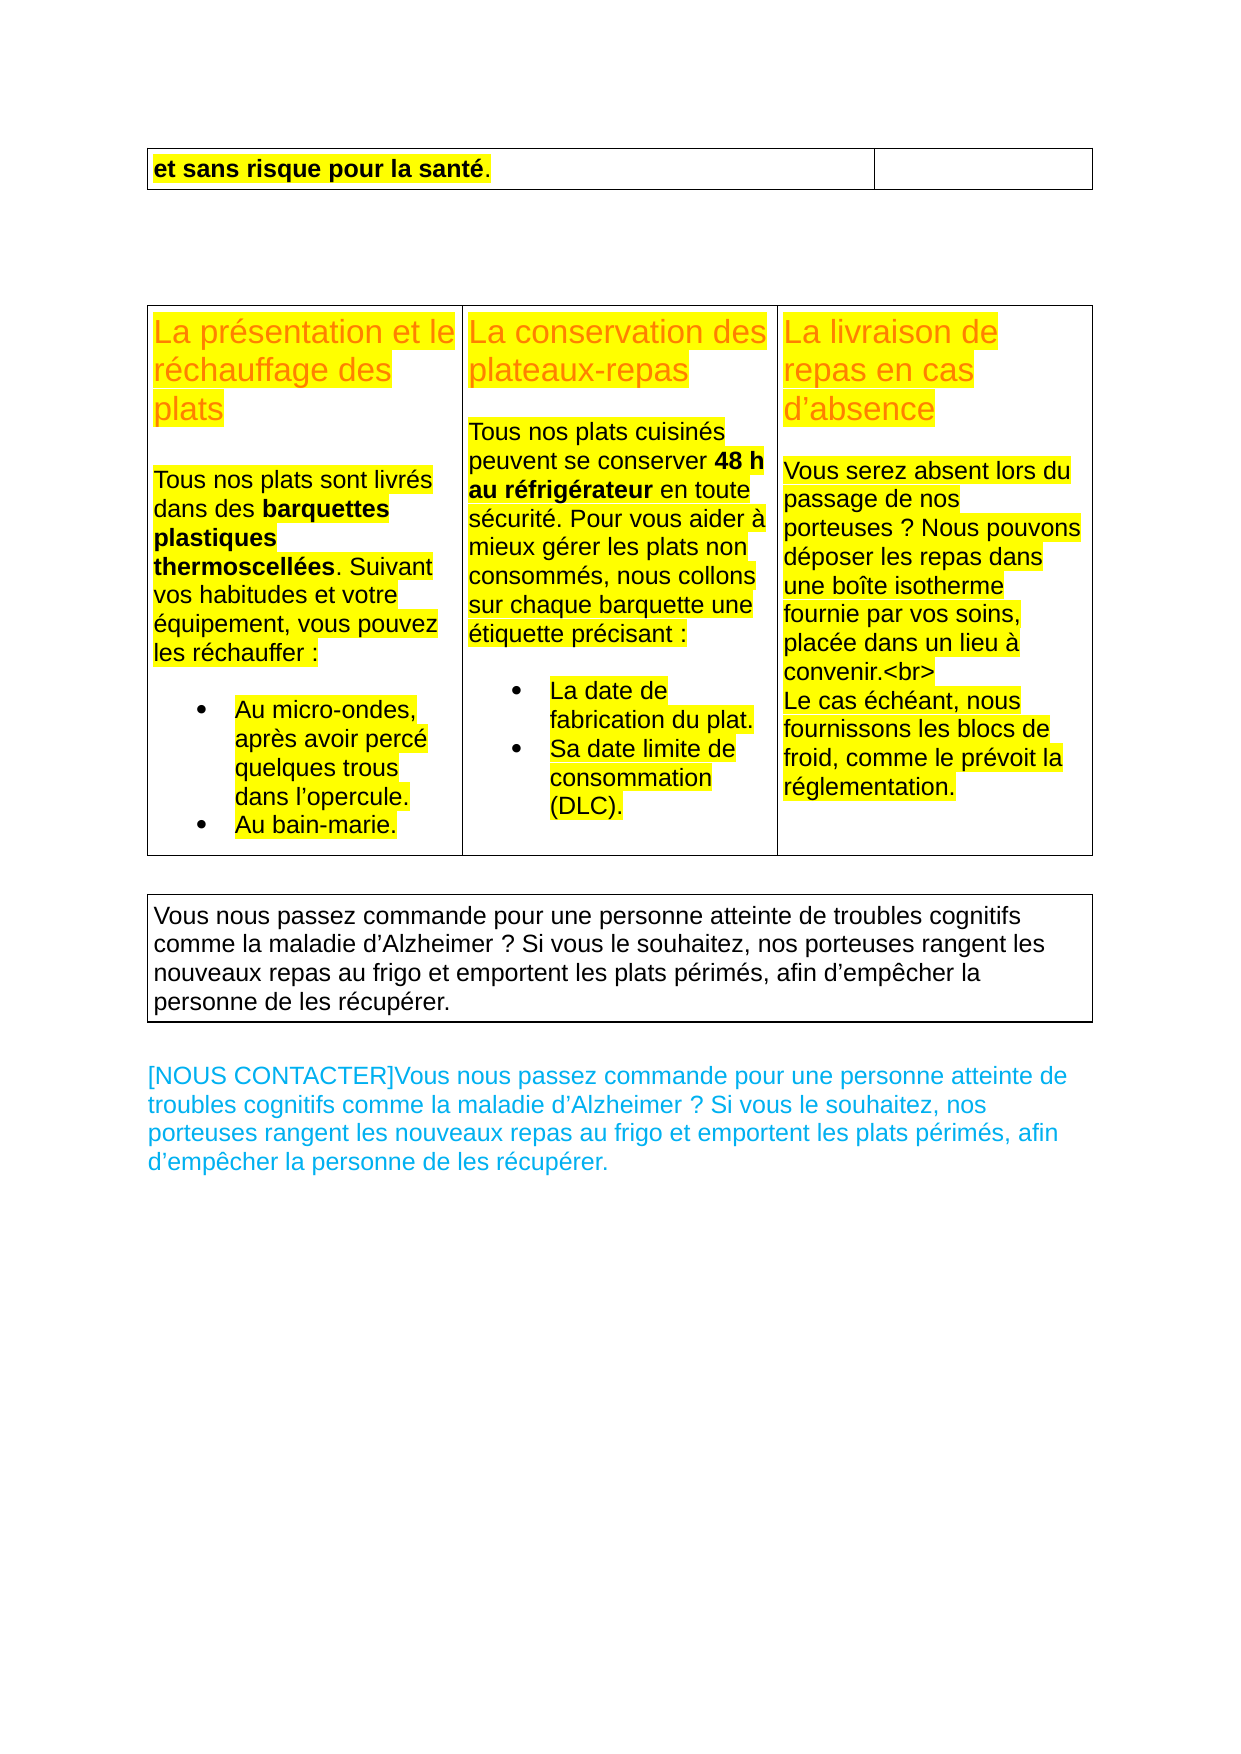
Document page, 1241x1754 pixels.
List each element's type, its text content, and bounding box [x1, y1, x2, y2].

table_header La livraison de repas en cas d’absence Vous serez absent lors du passage de nos porteuses ? Nous pouvons déposer les repas dans une boîte isotherme fournie par vos soins, placée dans un lieu à convenir.<br> Le cas échéant, nous fournissons les blocs de froid, comme le prévoit la réglementation. [778, 306, 1092, 854]
table_header [875, 149, 1092, 189]
table_header La présentation et le réchauffage des plats Tous nos plats sont livrés dans des barquettes plastiques thermoscellées. Suivant vos habitudes et votre équipement, vous pouvez les réchauffer : Au micro-ondes, après avoir percé quelques trous dans l’opercule. Au bain-marie. [148, 306, 462, 854]
text [NOUS CONTACTER]Vous nous passez commande pour une personne atteinte de troubles cognitifs comme la maladie d’Alzheimer ? Si vous le souhaitez, nos porteuses rangent les nouveaux repas au frigo et emportent les plats périmés, afin d’empêcher la personne de les récupérer. [148, 1061, 1093, 1176]
table_header et sans risque pour la santé. [148, 149, 874, 189]
table_header La conservation des plateaux-repas Tous nos plats cuisinés peuvent se conserver 48 h au réfrigérateur en toute sécurité. Pour vous aider à mieux gérer les plats non consommés, nous collons sur chaque barquette une étiquette précisant : La date de fabrication du plat. Sa date limite de consommation (DLC). [463, 306, 777, 854]
table_header Vous nous passez commande pour une personne atteinte de troubles cognitifs comme la maladie d’Alzheimer ? Si vous le souhaitez, nos porteuses rangent les nouveaux repas au frigo et emportent les plats périmés, afin d’empêcher la personne de les récupérer. [148, 895, 1092, 1021]
